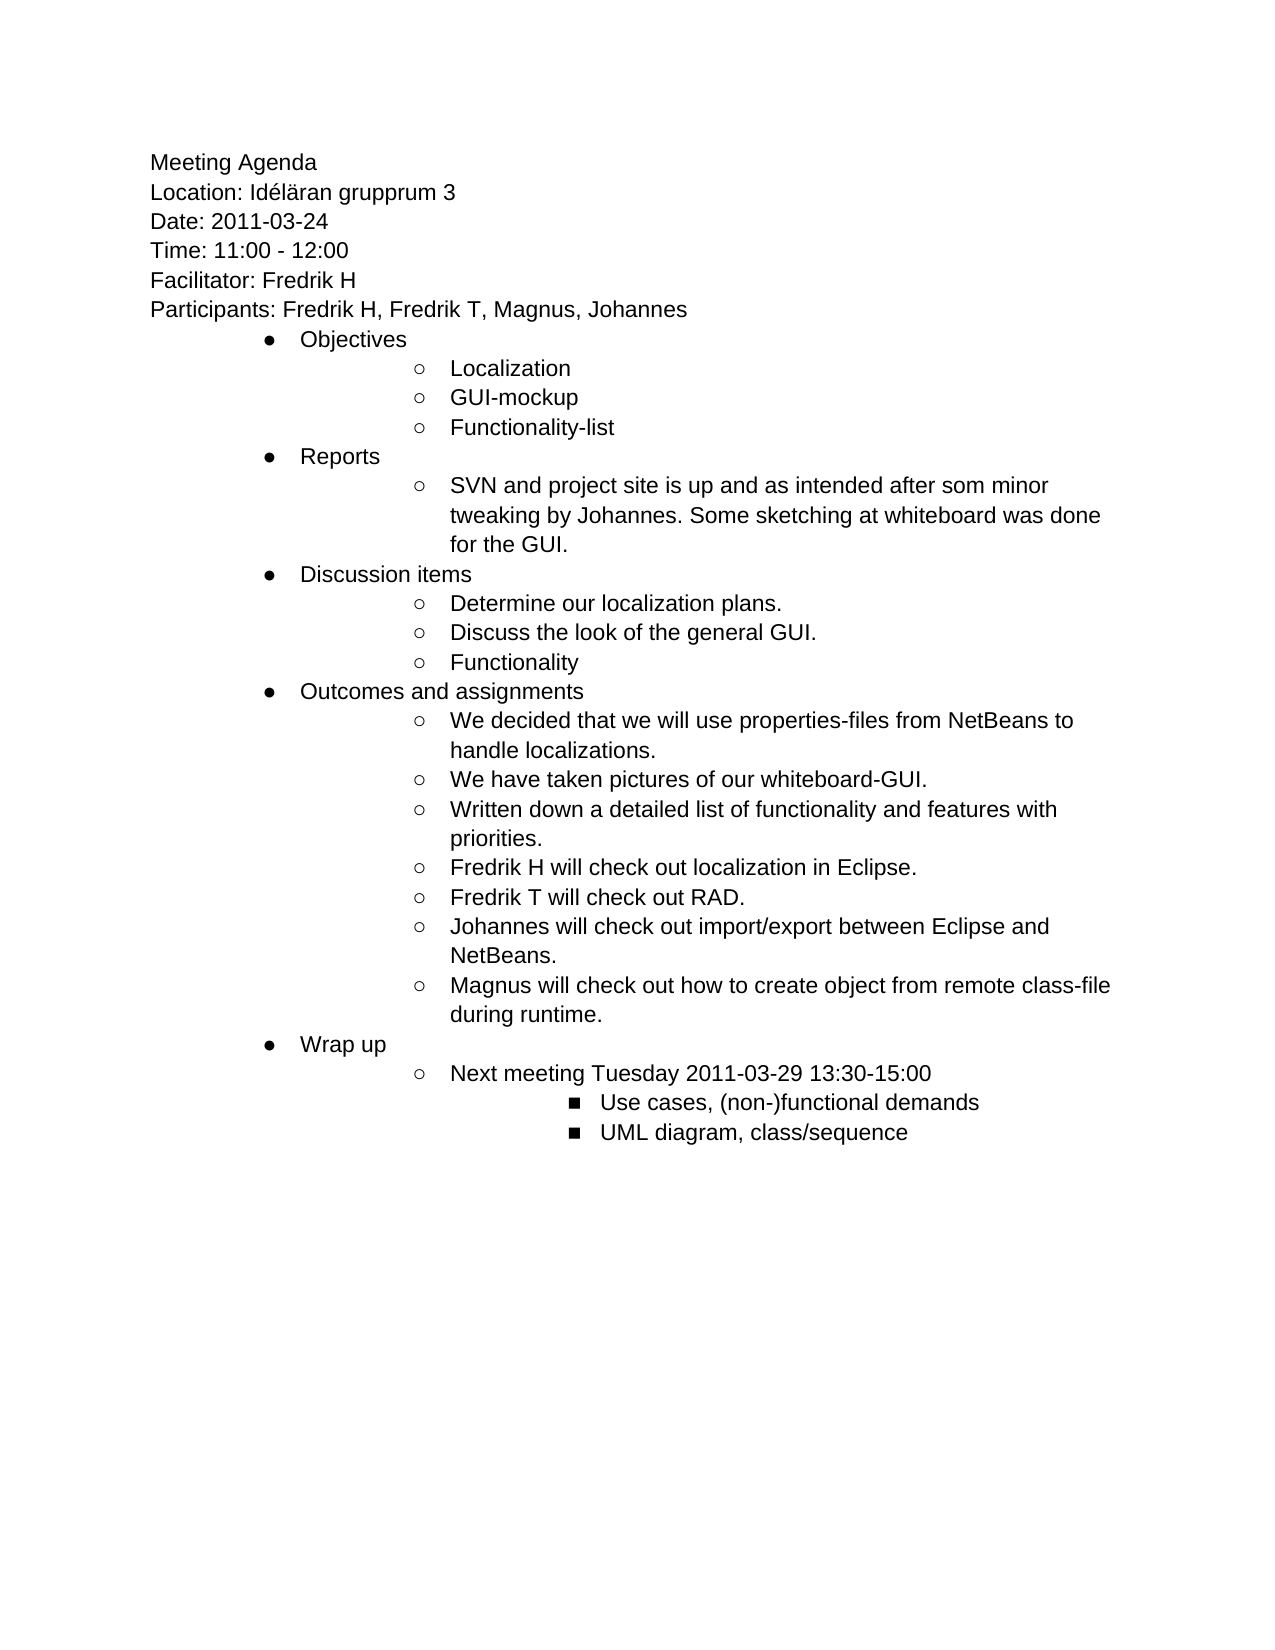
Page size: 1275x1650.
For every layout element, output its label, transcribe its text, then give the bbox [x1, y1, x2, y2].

list Discussion items [262, 561, 1125, 587]
text Time: 11:00 - 12:00 [150, 238, 1125, 264]
text Meeting Agenda [150, 150, 1125, 176]
list SVN and project site is up and as intended after som minor tweaking by Johannes. Some sketching at whiteboard was done for the GUI. [412, 473, 1125, 557]
text Location: Idéläran grupprum 3 [150, 179, 1125, 205]
list We have taken pictures of our whiteboard-GUI. [412, 767, 1125, 792]
list Magnus will check out how to create object from remote class-file during runtime. [412, 972, 1125, 1027]
list Use cases, (non-)functional demands [375, 1090, 1125, 1116]
list Fredrik T will check out RAD. [412, 884, 1125, 910]
list Next meeting Tuesday 2011-03-29 13:30-15:00 [412, 1061, 1125, 1086]
list Written down a detailed list of functionality and features with priorities. [412, 796, 1125, 851]
list Fredrik H will check out localization in Eclipse. [412, 855, 1125, 881]
text Facilitator: Fredrik H [150, 267, 1125, 293]
text Participants: Fredrik H, Fredrik T, Magnus, Johannes [150, 297, 1125, 322]
list Wrap up [262, 1031, 1125, 1057]
list Discuss the look of the general GUI. [412, 620, 1125, 646]
list Outcomes and assignments [262, 679, 1125, 704]
list Functionality [412, 649, 1125, 675]
list Functionality-list [412, 414, 1125, 440]
list We decided that we will use properties-files from NetBeans to handle localizations. [412, 708, 1125, 763]
text Date: 2011-03-24 [150, 209, 1125, 234]
list Localization [412, 356, 1125, 381]
list Objectives [262, 326, 1125, 352]
list Determine our localization plans. [412, 591, 1125, 616]
list GUI-mockup [412, 385, 1125, 411]
list UML diagram, class/sequence [375, 1119, 1125, 1145]
list Reports [262, 444, 1125, 469]
list Johannes will check out import/export between Eclipse and NetBeans. [412, 914, 1125, 969]
